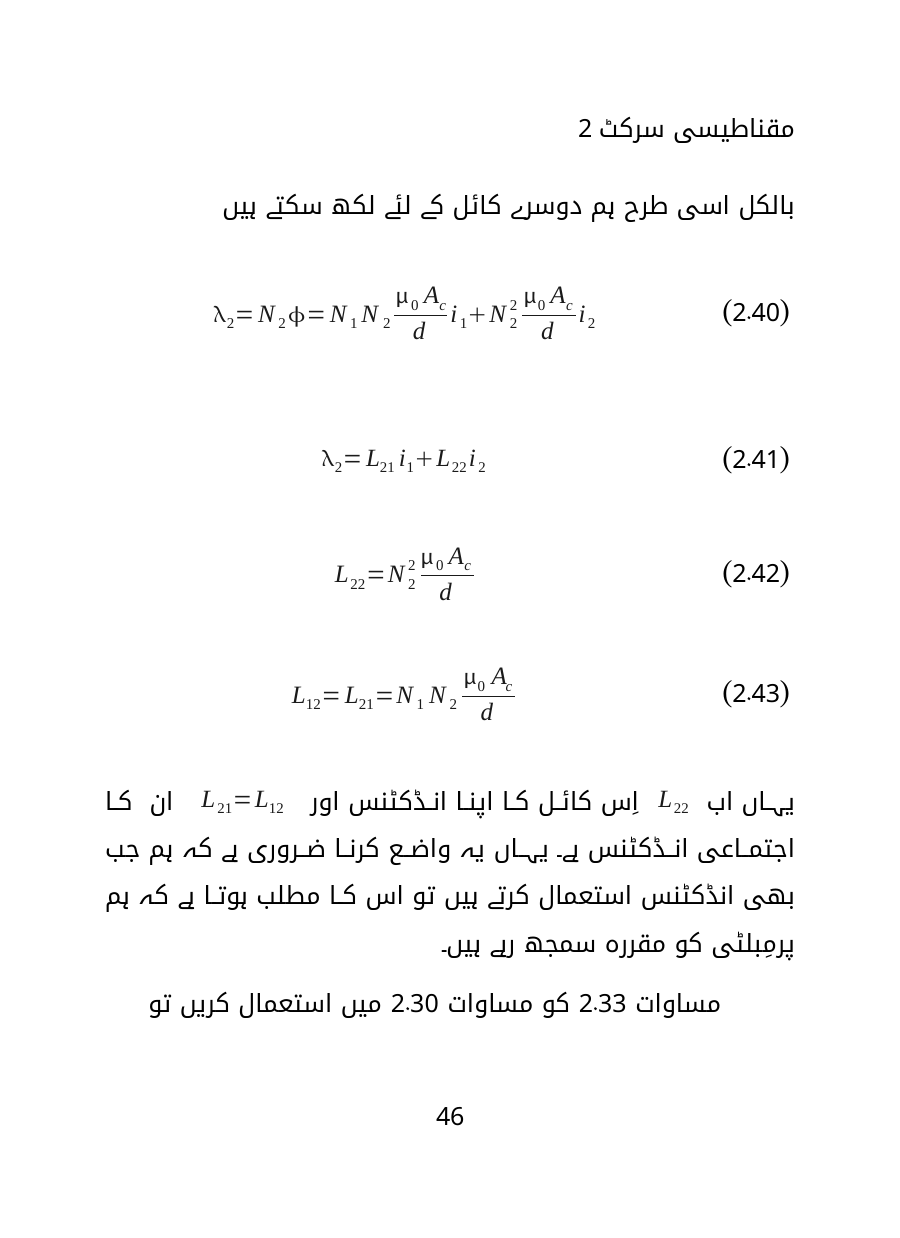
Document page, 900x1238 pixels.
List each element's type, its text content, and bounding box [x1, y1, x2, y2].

table_header [105, 431, 692, 502]
table_header [105, 276, 694, 363]
table_header (2.41) [693, 431, 795, 502]
table_header [105, 657, 692, 744]
table_header (2.40) [694, 276, 795, 363]
table_header (2.42) [694, 537, 795, 623]
table_header [105, 537, 694, 623]
text یہاں اباِس کائل کا اپنا انڈکٹنس اور ان کا اجتماعی انڈکٹنس ہے۔ یہاں یہ واضع کرنا ضروری ہے کہ ہم جب بھی انڈکٹنس استعمال کرتے ہیں تو اس کا مطلب ہوتا ہے کہ ہم پرمِبلٹی کو مقررہ سمجھ رہے ہیں۔ [105, 778, 795, 967]
text یہاںپہلے کائل کی ذاتی انڈکٹنس ہے اوراِس کائل کی اپنے کرنٹ سے پیدا فلکس کے ساتھ ملاپ ہے۔ اِن دونوں کائلوں کا مشترکہ انڈکٹنس ہے اور پہلے کائل کے ساتھ کرنٹ کی وجہ سے پیدا کردہ فلکس کا ملاپ ہے۔ بالکل اسی طرح ہم دوسرے کائل کے لئے لکھ سکتے ہیں [105, 182, 795, 230]
text مساوات 2.33 کو مساوات 2.30 میں استعمال کریں تو [105, 980, 795, 1027]
table_header (2.43) [693, 657, 795, 744]
